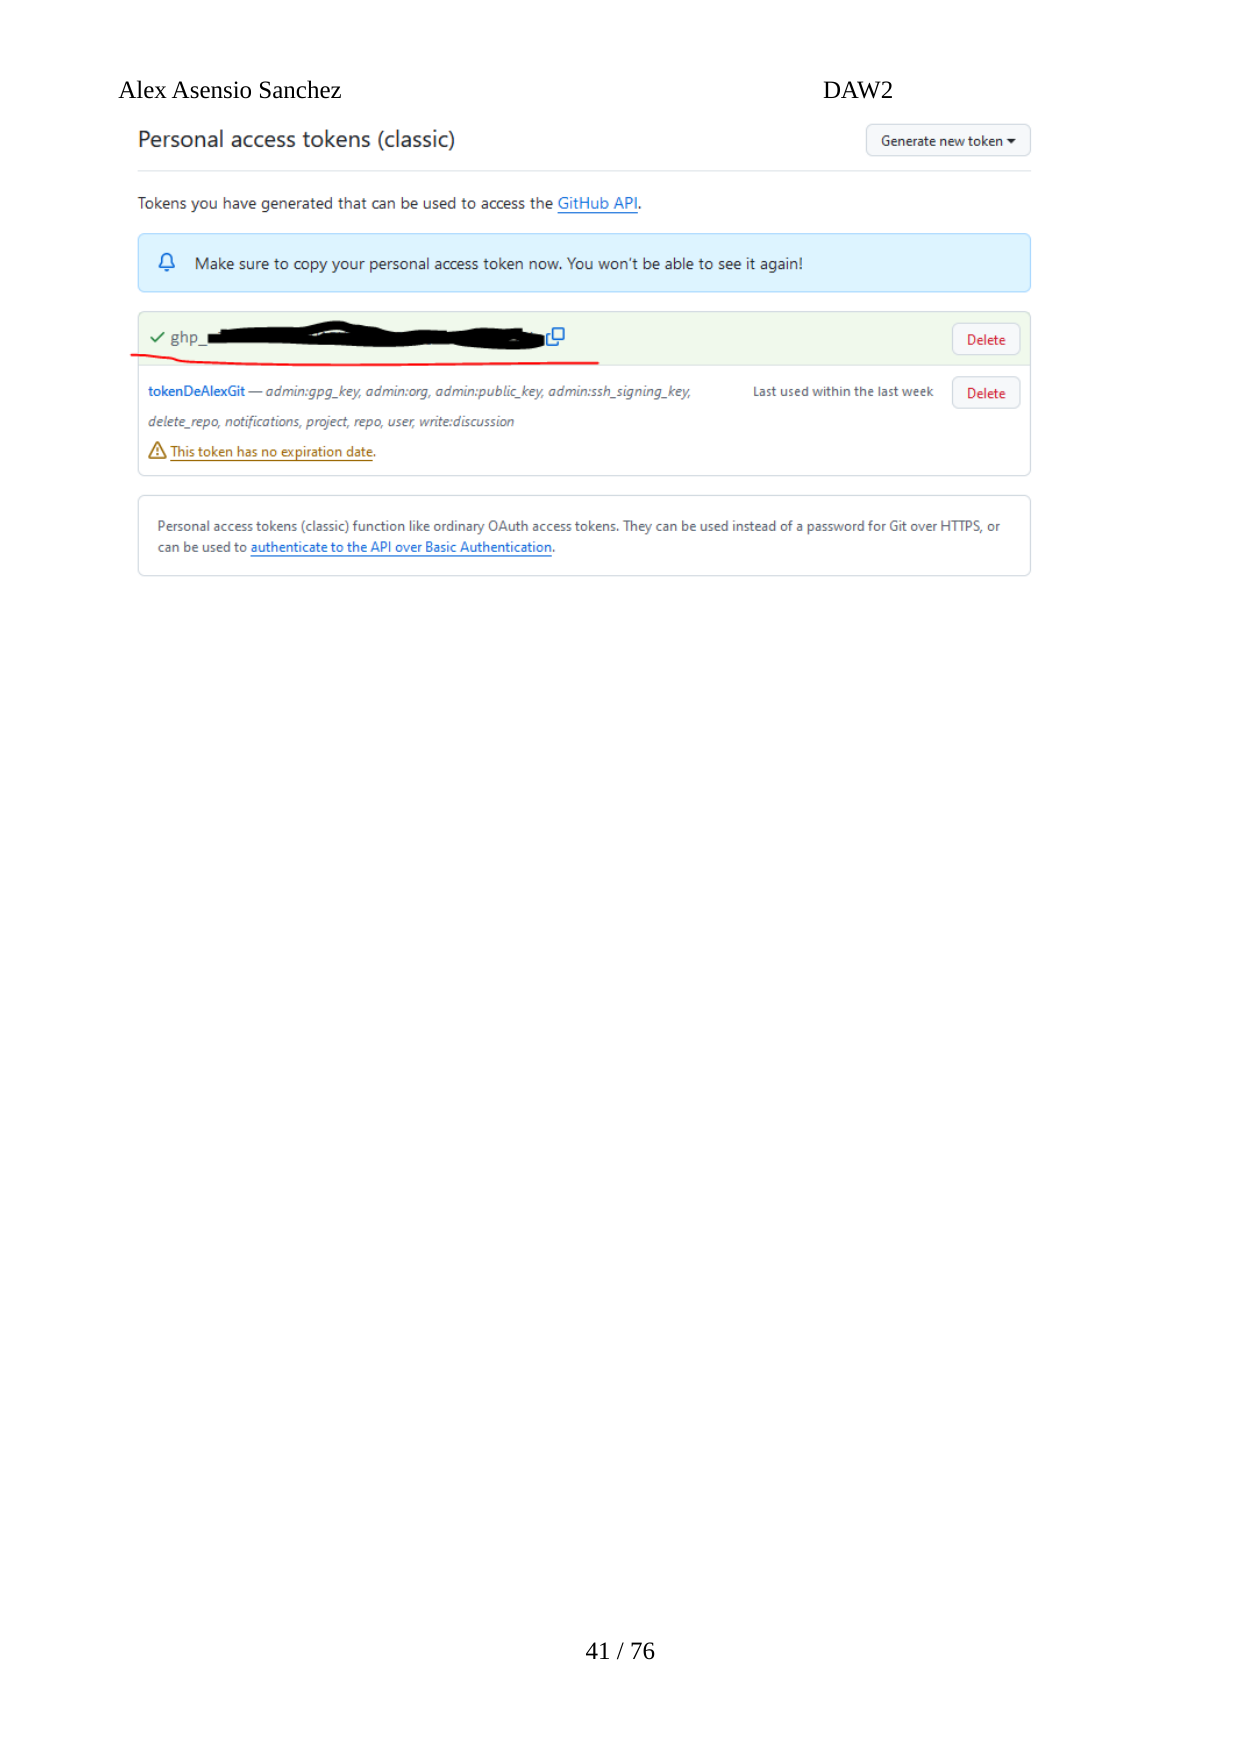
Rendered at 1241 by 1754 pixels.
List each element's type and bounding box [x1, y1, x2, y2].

picture [118, 118, 1123, 588]
